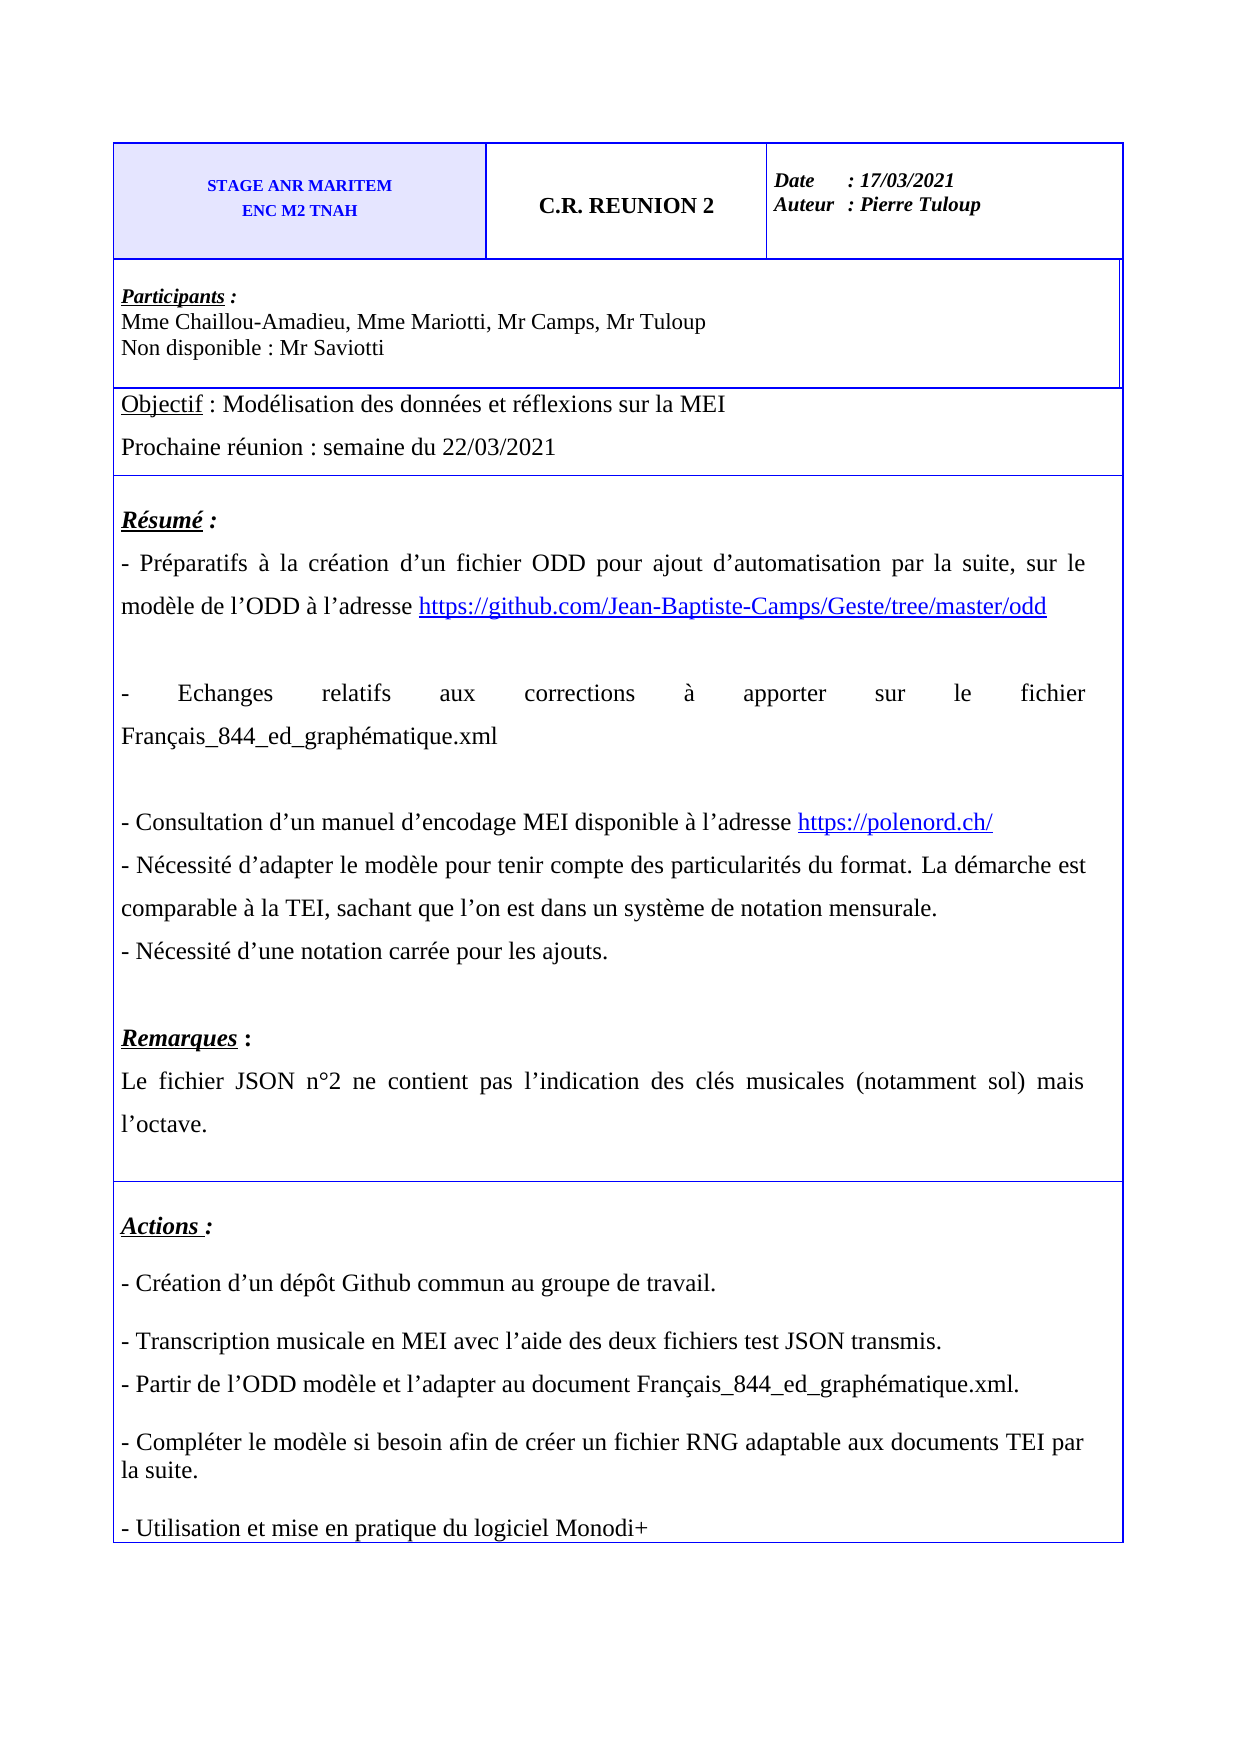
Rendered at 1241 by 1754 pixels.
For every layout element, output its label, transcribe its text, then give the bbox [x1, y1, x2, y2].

table_cell Participants : Mme Chaillou-Amadieu, Mme Mariotti, Mr Camps, Mr Tuloup Non disponible : Mr Saviotti [114, 260, 1119, 387]
table_header Date : 17/03/2021 Auteur : Pierre Tuloup [767, 144, 1122, 258]
table_cell Actions : - Création d’un dépôt Github commun au groupe de travail. - Transcription musicale en MEI avec l’aide des deux fichiers test JSON transmis. - Partir de l’ODD modèle et l’adapter au document Français_844_ed_graphématique.xml. - Compléter le modèle si besoin afin de créer un fichier RNG adaptable aux documents TEI par la suite. - Utilisation et mise en pratique du logiciel Monodi+ [114, 1182, 1122, 1542]
table_header STAGE ANR MARITEM ENC M2 TNAH [114, 144, 485, 258]
table_cell Résumé : - Préparatifs à la création d’un fichier ODD pour ajout d’automatisation par la suite, sur le modèle de l’ODD à l’adresse https://github.com/Jean-Baptiste-Camps/Geste/tree/master/odd - Echanges relatifs aux corrections à apporter sur le fichier Français_844_ed_graphématique.xml - Consultation d’un manuel d’encodage MEI disponible à l’adresse https://polenord.ch/ - Nécessité d’adapter le modèle pour tenir compte des particularités du format. La démarche est comparable à la TEI, sachant que l’on est dans un système de notation mensurale. - Nécessité d’une notation carrée pour les ajouts. Remarques : Le fichier JSON n°2 ne contient pas l’indication des clés musicales (notamment sol) mais l’octave. [114, 476, 1122, 1181]
table_header C.R. REUNION 2 [487, 144, 766, 258]
table_cell Objectif : Modélisation des données et réflexions sur la MEI Prochaine réunion : semaine du 22/03/2021 [114, 389, 1122, 475]
